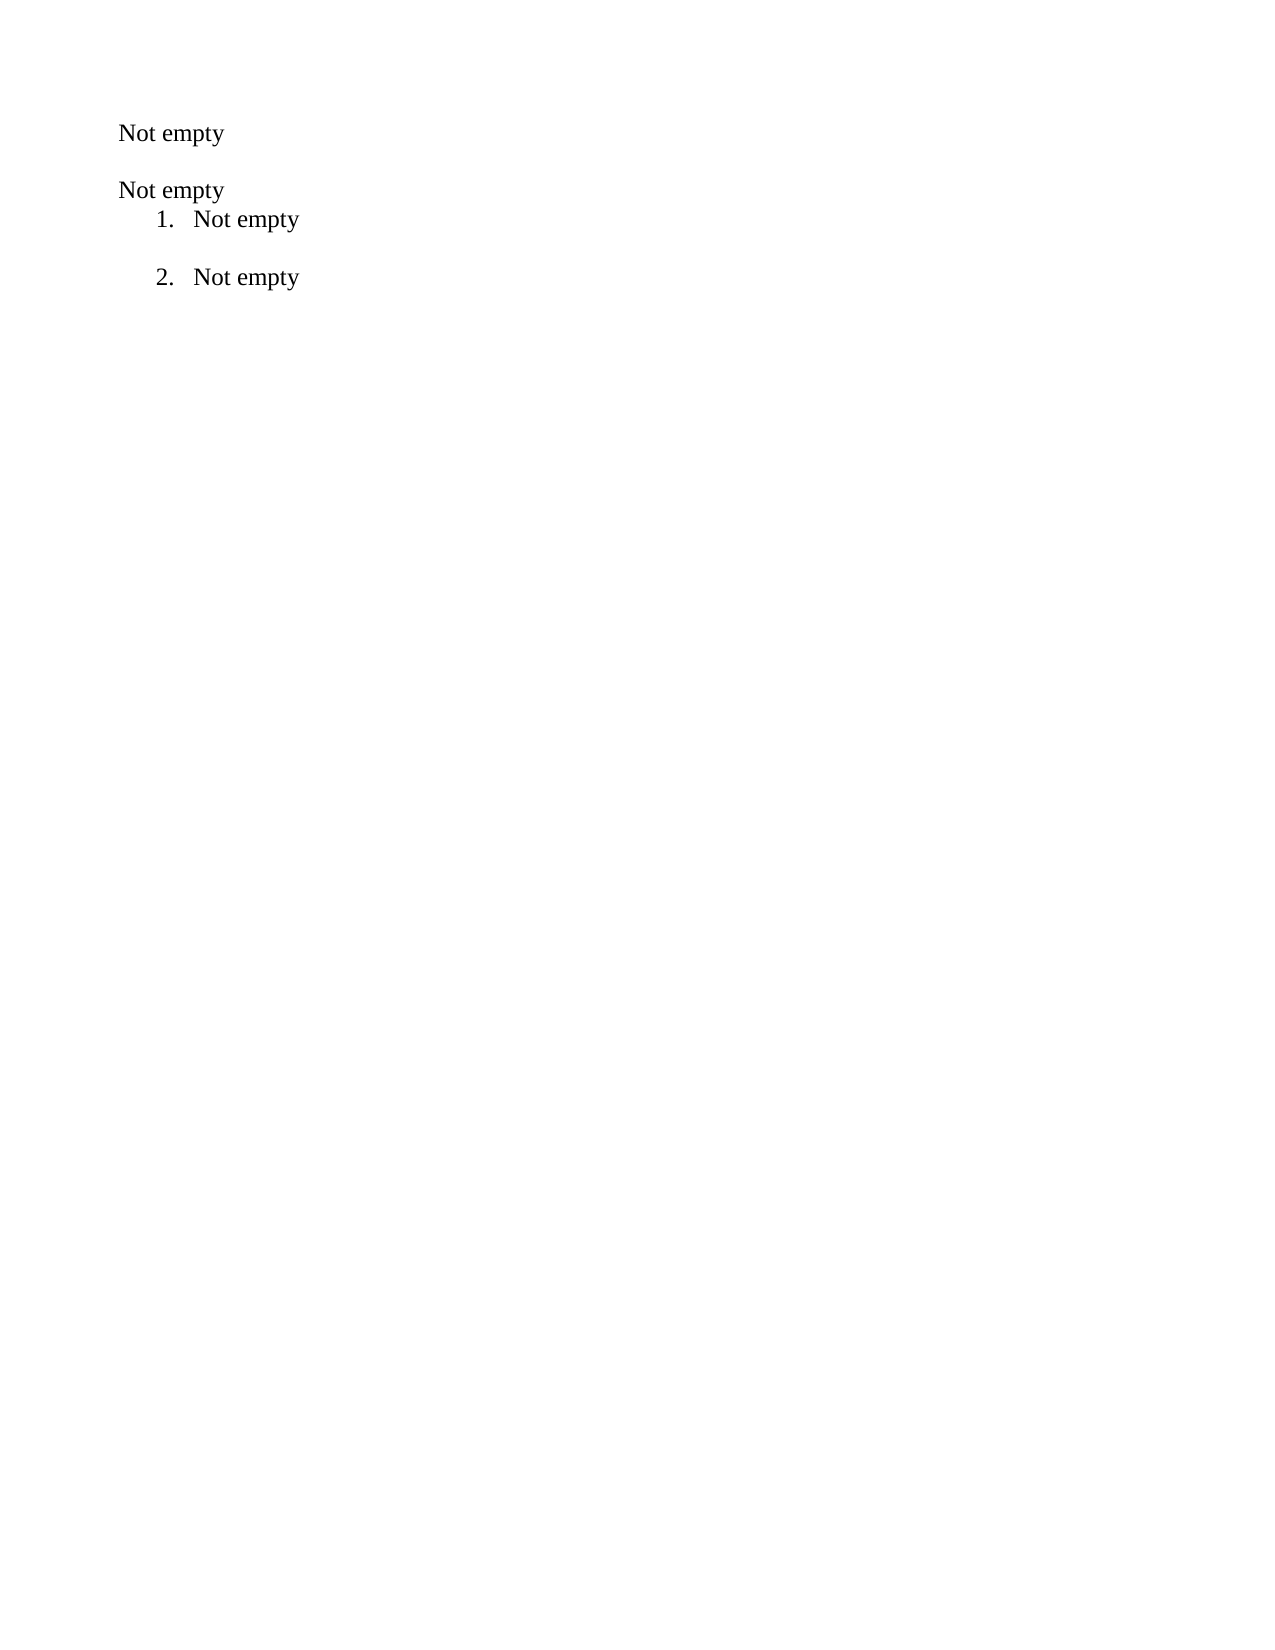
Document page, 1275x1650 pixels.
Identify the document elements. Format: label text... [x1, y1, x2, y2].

text Not empty [118, 176, 1157, 204]
text Not empty [118, 118, 1157, 147]
list Not empty [156, 262, 1157, 291]
list Not empty [156, 204, 1157, 233]
